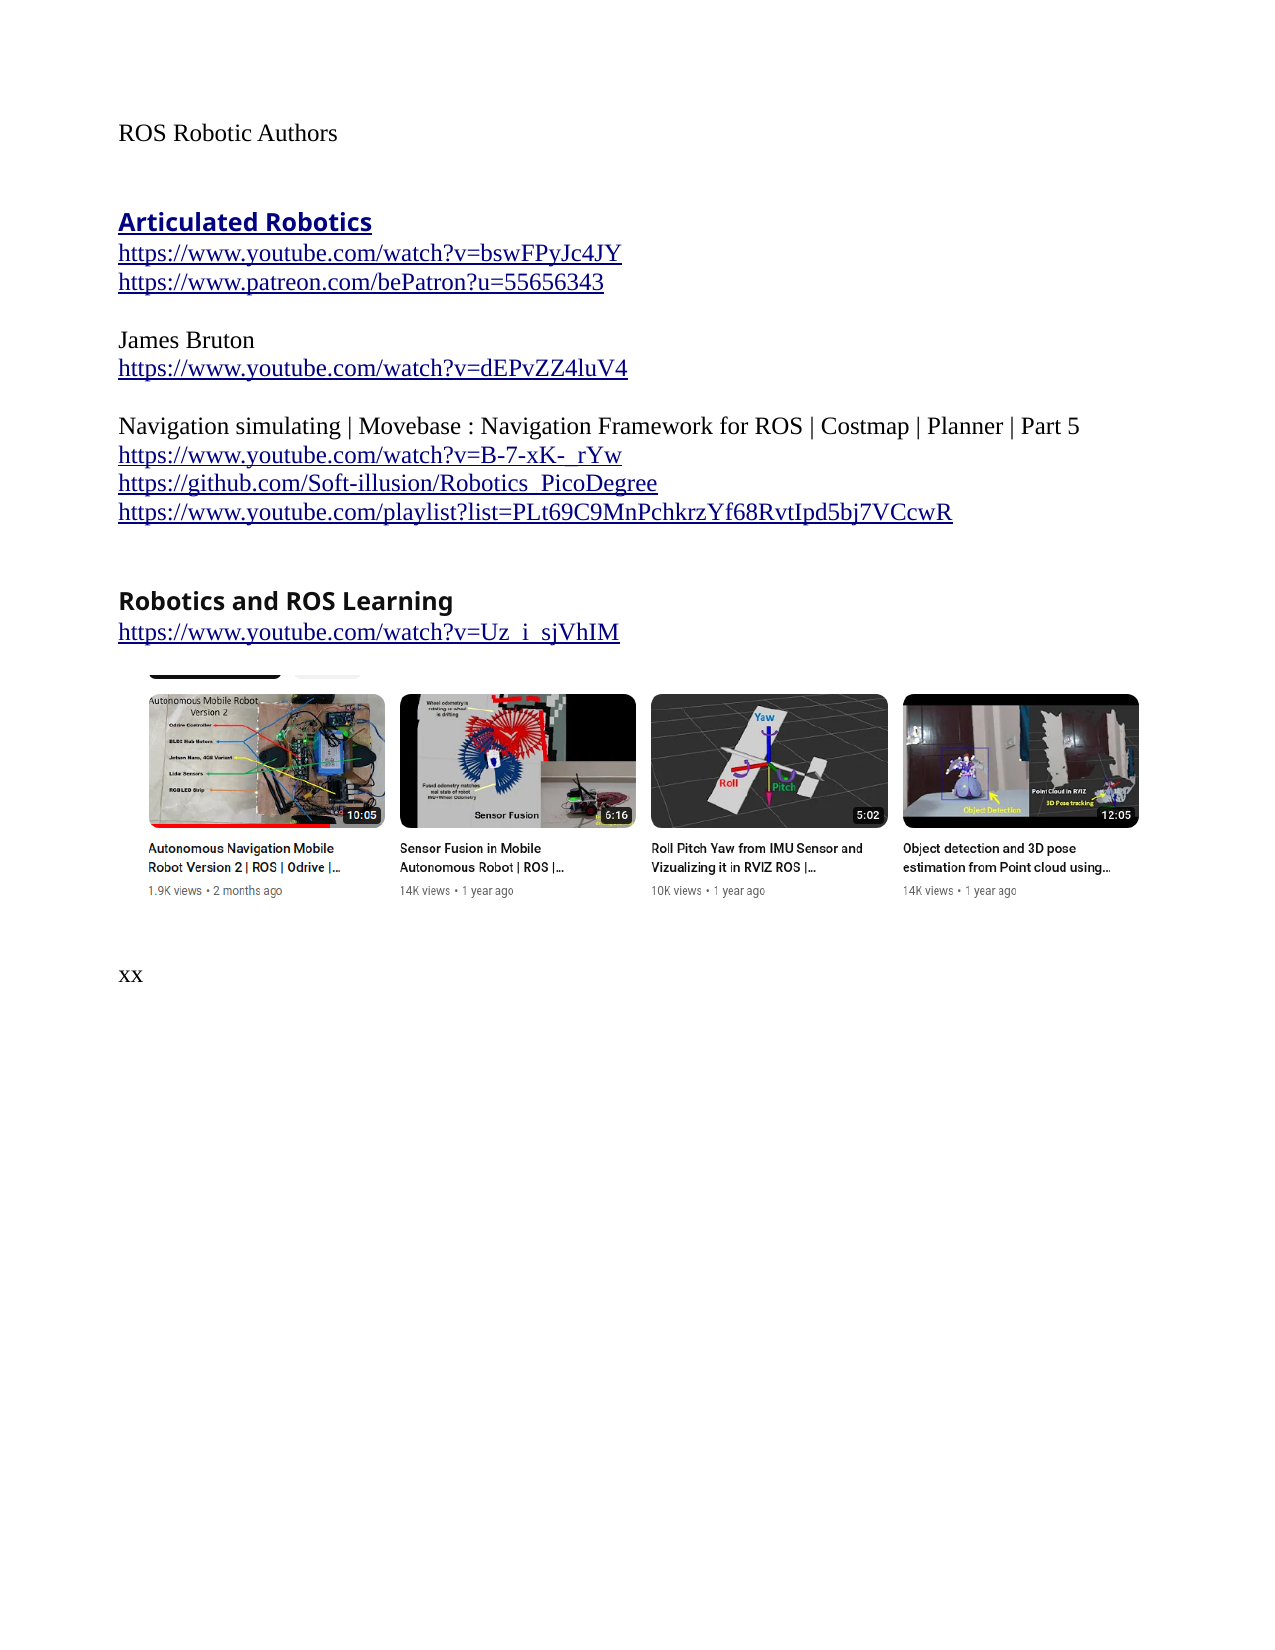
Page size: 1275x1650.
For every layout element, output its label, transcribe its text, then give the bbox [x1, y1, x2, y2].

text Robotics and ROS Learning [118, 555, 1157, 617]
picture [118, 675, 1157, 902]
text https://www.patreon.com/bePatron?u=55656343 [118, 267, 1157, 296]
text xx [118, 959, 1157, 988]
text James Bruton [118, 325, 1157, 353]
text ROS Robotic Authors [118, 118, 1157, 147]
text Articulated Robotics [118, 204, 1157, 238]
text https://www.youtube.com/watch?v=dEPvZZ4luV4 [118, 353, 1157, 382]
text https://www.youtube.com/watch?v=Uz_i_sjVhIM [118, 617, 1157, 646]
text https://www.youtube.com/playlist?list=PLt69C9MnPchkrzYf68RvtIpd5bj7VCcwR [118, 497, 1157, 526]
text https://www.youtube.com/watch?v=bswFPyJc4JY [118, 238, 1157, 267]
text Navigation simulating | Movebase : Navigation Framework for ROS | Costmap | Planner | Part 5 [118, 411, 1157, 440]
text https://www.youtube.com/watch?v=B-7-xK-_rYw [118, 440, 1157, 468]
text https://github.com/Soft-illusion/Robotics_PicoDegree [118, 468, 1157, 497]
